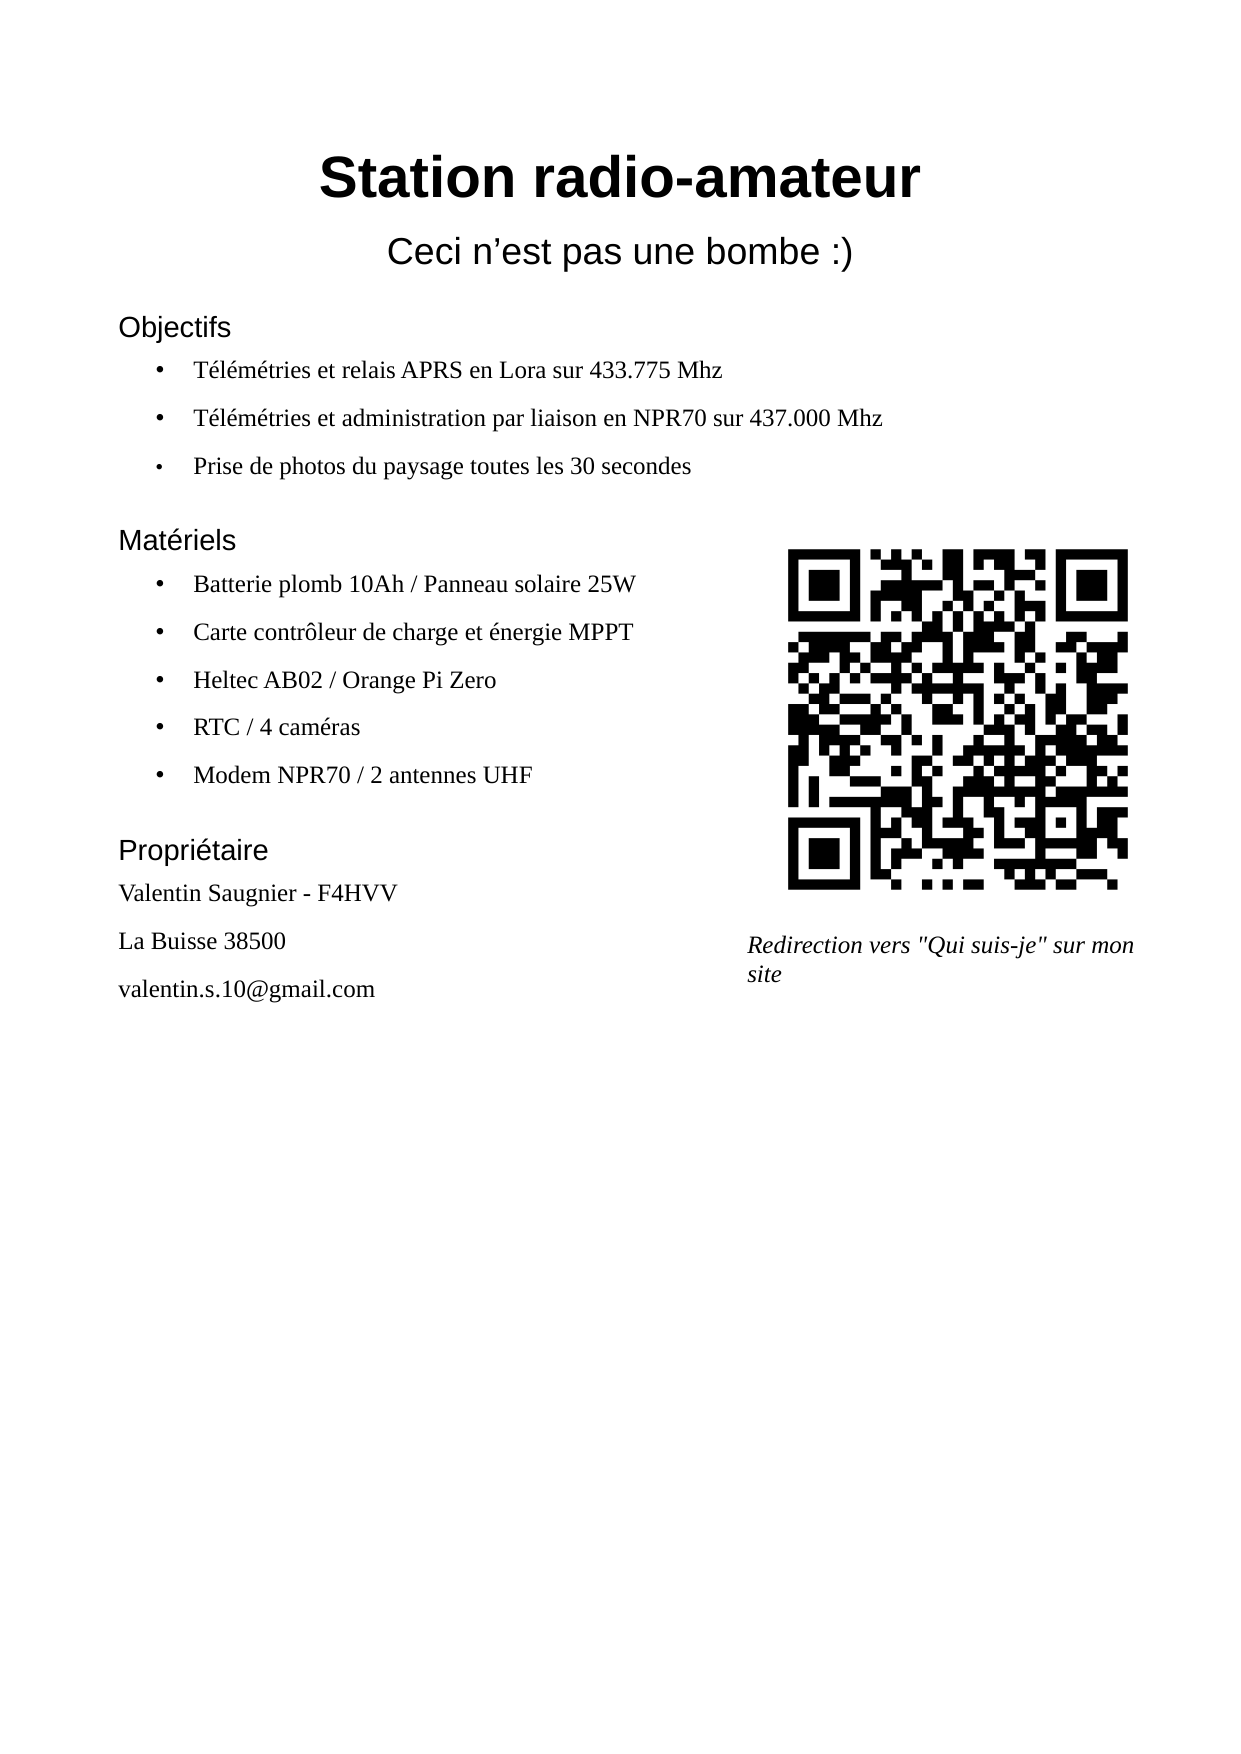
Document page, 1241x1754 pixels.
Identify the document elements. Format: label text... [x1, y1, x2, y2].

list RTC / 4 caméras [156, 712, 747, 741]
subtitle Ceci n’est pas une bombe :) [118, 229, 1122, 272]
list Télémétries et relais APRS en Lora sur 433.775 Mhz [156, 356, 1122, 384]
text valentin.s.10@gmail.com [118, 974, 1122, 1002]
title Station radio-amateur [118, 143, 1122, 210]
subtitle [747, 496, 1168, 508]
subtitle Matériels [118, 523, 747, 557]
picture [747, 508, 1169, 931]
text Redirection vers "Qui suis-je" sur mon site [747, 931, 1168, 988]
list Batterie plomb 10Ah / Panneau solaire 25W [156, 569, 747, 598]
list Heltec AB02 / Orange Pi Zero [156, 665, 747, 693]
text La Buisse 38500 [118, 926, 747, 955]
text Valentin Saugnier - F4HVV [118, 878, 747, 907]
subtitle Propriétaire [118, 832, 747, 866]
subtitle Objectifs [118, 309, 1122, 343]
list Prise de photos du paysage toutes les 30 secondes [156, 451, 1122, 479]
list Modem NPR70 / 2 antennes UHF [156, 760, 747, 789]
list Télémétries et administration par liaison en NPR70 sur 437.000 Mhz [156, 403, 1122, 432]
list Carte contrôleur de charge et énergie MPPT [156, 617, 747, 646]
